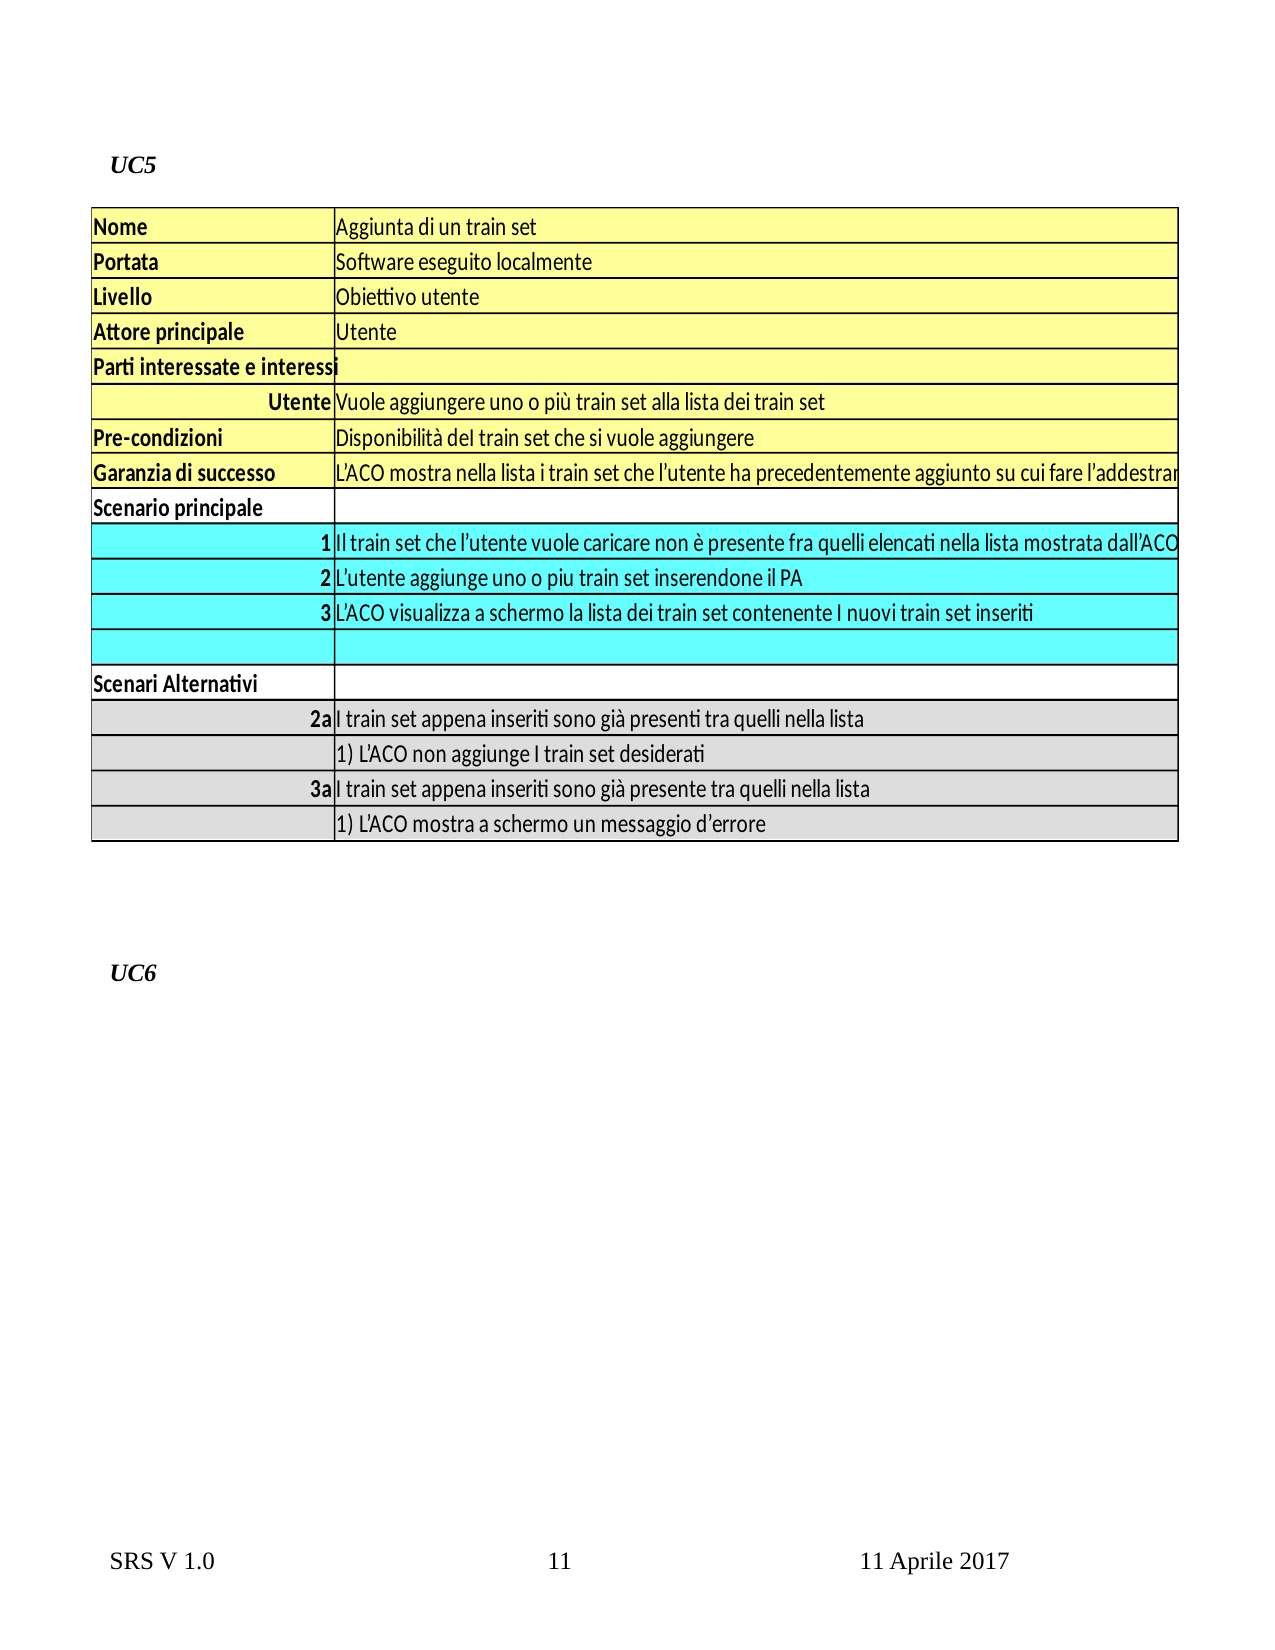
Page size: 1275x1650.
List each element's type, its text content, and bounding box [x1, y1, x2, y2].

text UC6 [109, 958, 1162, 987]
text UC5 [109, 150, 1162, 179]
